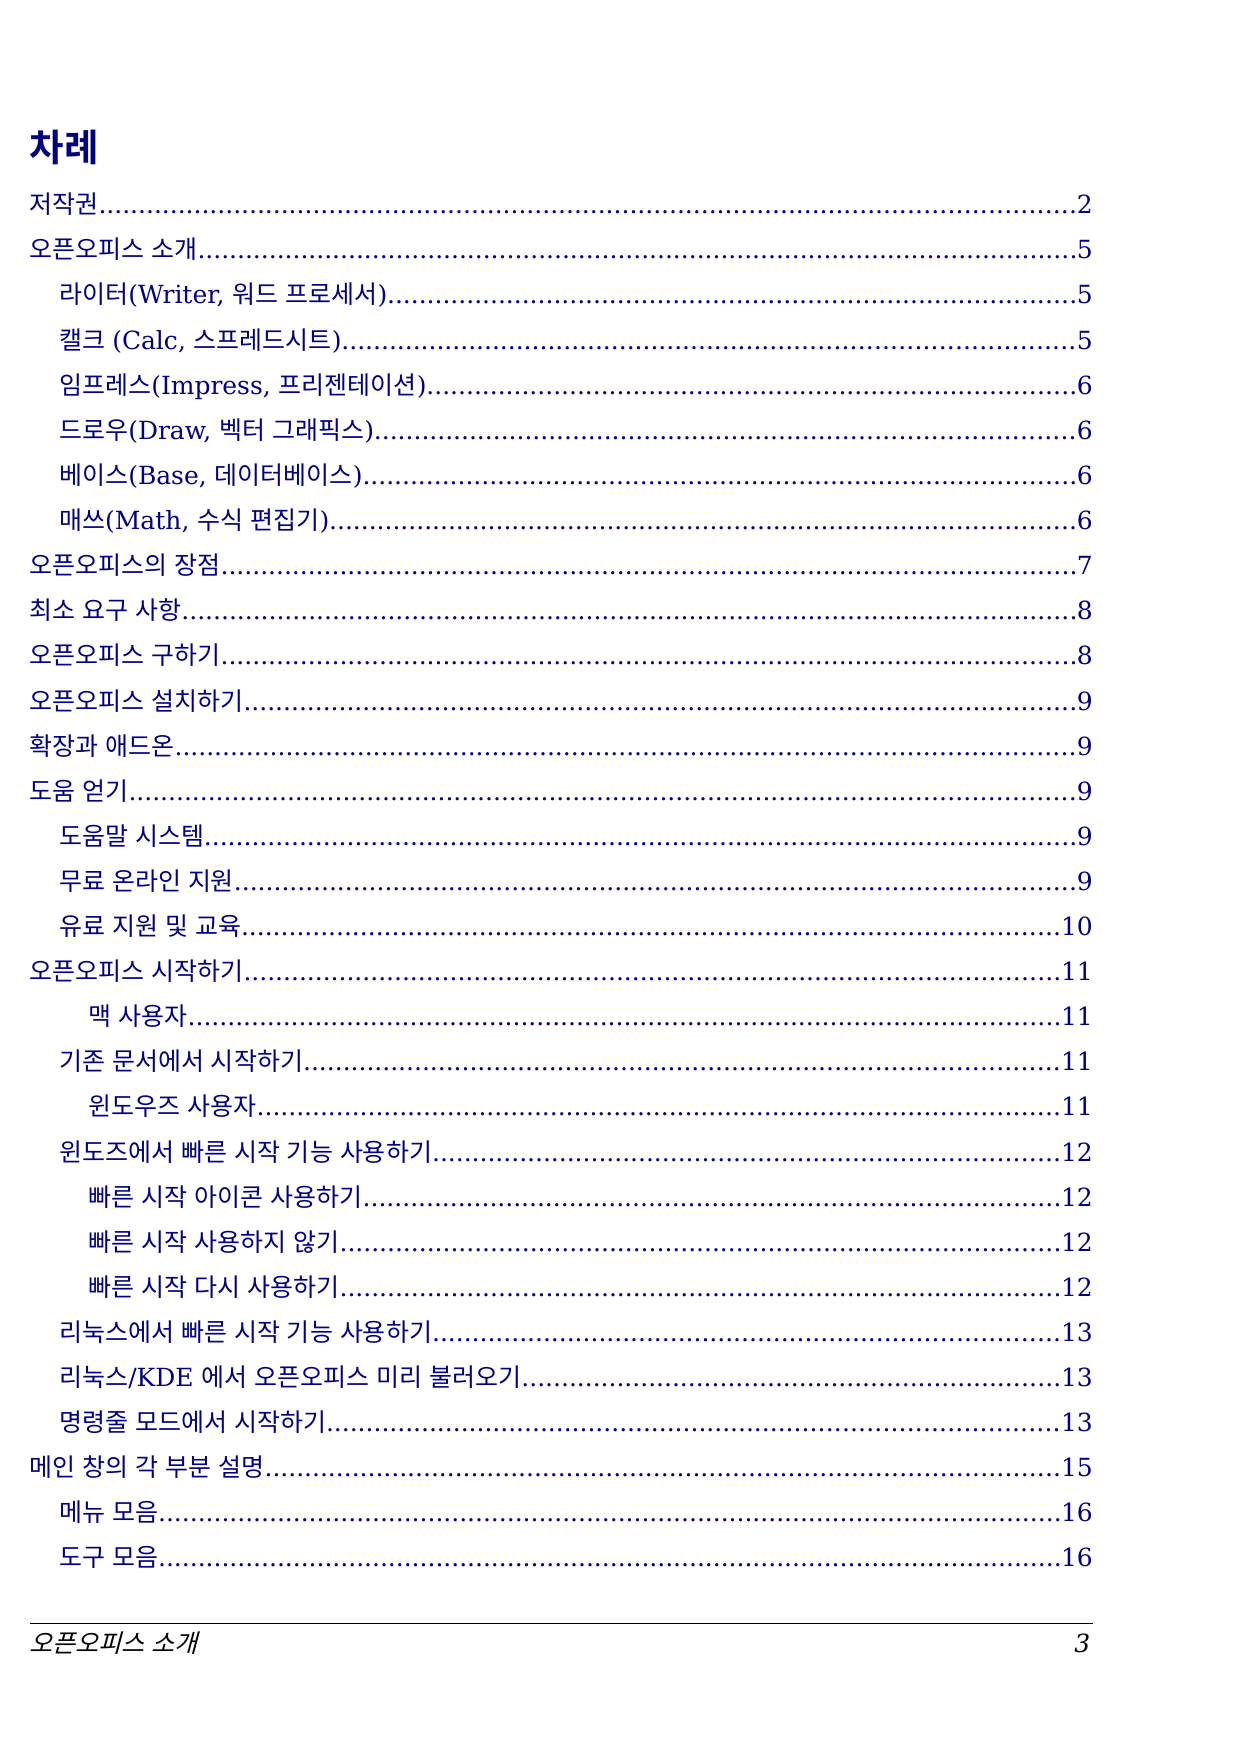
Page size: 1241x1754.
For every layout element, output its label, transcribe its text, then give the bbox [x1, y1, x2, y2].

text 확장과 애드온 9 [29, 726, 1093, 762]
text 메뉴 모음 16 [59, 1493, 1093, 1529]
text 도움말 시스템 9 [59, 816, 1093, 852]
text 빠른 시작 아이콘 사용하기 12 [88, 1177, 1093, 1213]
text 윈도즈에서 빠른 시작 기능 사용하기 12 [59, 1132, 1093, 1168]
text 리눅스/KDE 에서 오픈오피스 미리 불러오기 13 [59, 1357, 1093, 1394]
text 임프레스(Impress, 프리젠테이션) 6 [59, 365, 1093, 401]
text 최소 요구 사항 8 [29, 591, 1093, 627]
text 오픈오피스 시작하기 11 [29, 952, 1093, 988]
text 저작권 2 [29, 185, 1093, 221]
text 빠른 시작 다시 사용하기 12 [88, 1267, 1093, 1303]
text 오픈오피스 설치하기 9 [29, 681, 1093, 717]
text 도움 얻기 9 [29, 771, 1093, 807]
text 드로우(Draw, 벡터 그래픽스) 6 [59, 410, 1093, 447]
text 베이스(Base, 데이터베이스) 6 [59, 455, 1093, 492]
text 리눅스에서 빠른 시작 기능 사용하기 13 [59, 1312, 1093, 1349]
text 라이터(Writer, 워드 프로세서) 5 [59, 275, 1093, 311]
text 캘크 (Calc, 스프레드시트) 5 [59, 320, 1093, 356]
text 매쓰(Math, 수식 편집기) 6 [59, 501, 1093, 537]
text 도구 모음 16 [59, 1538, 1093, 1574]
text 차례 [29, 118, 1093, 172]
text 명령줄 모드에서 시작하기 13 [59, 1403, 1093, 1439]
text 오픈오피스 구하기 8 [29, 636, 1093, 672]
text 윈도우즈 사용자 11 [88, 1087, 1093, 1123]
text 빠른 시작 사용하지 않기 12 [88, 1222, 1093, 1258]
text 메인 창의 각 부분 설명 15 [29, 1448, 1093, 1484]
text 오픈오피스 소개 5 [29, 230, 1093, 266]
text 오픈오피스의 장점 7 [29, 546, 1093, 582]
text 유료 지원 및 교육 10 [59, 906, 1093, 943]
text 기존 문서에서 시작하기 11 [59, 1042, 1093, 1078]
text 무료 온라인 지원 9 [59, 861, 1093, 898]
text 맥 사용자 11 [88, 997, 1093, 1033]
